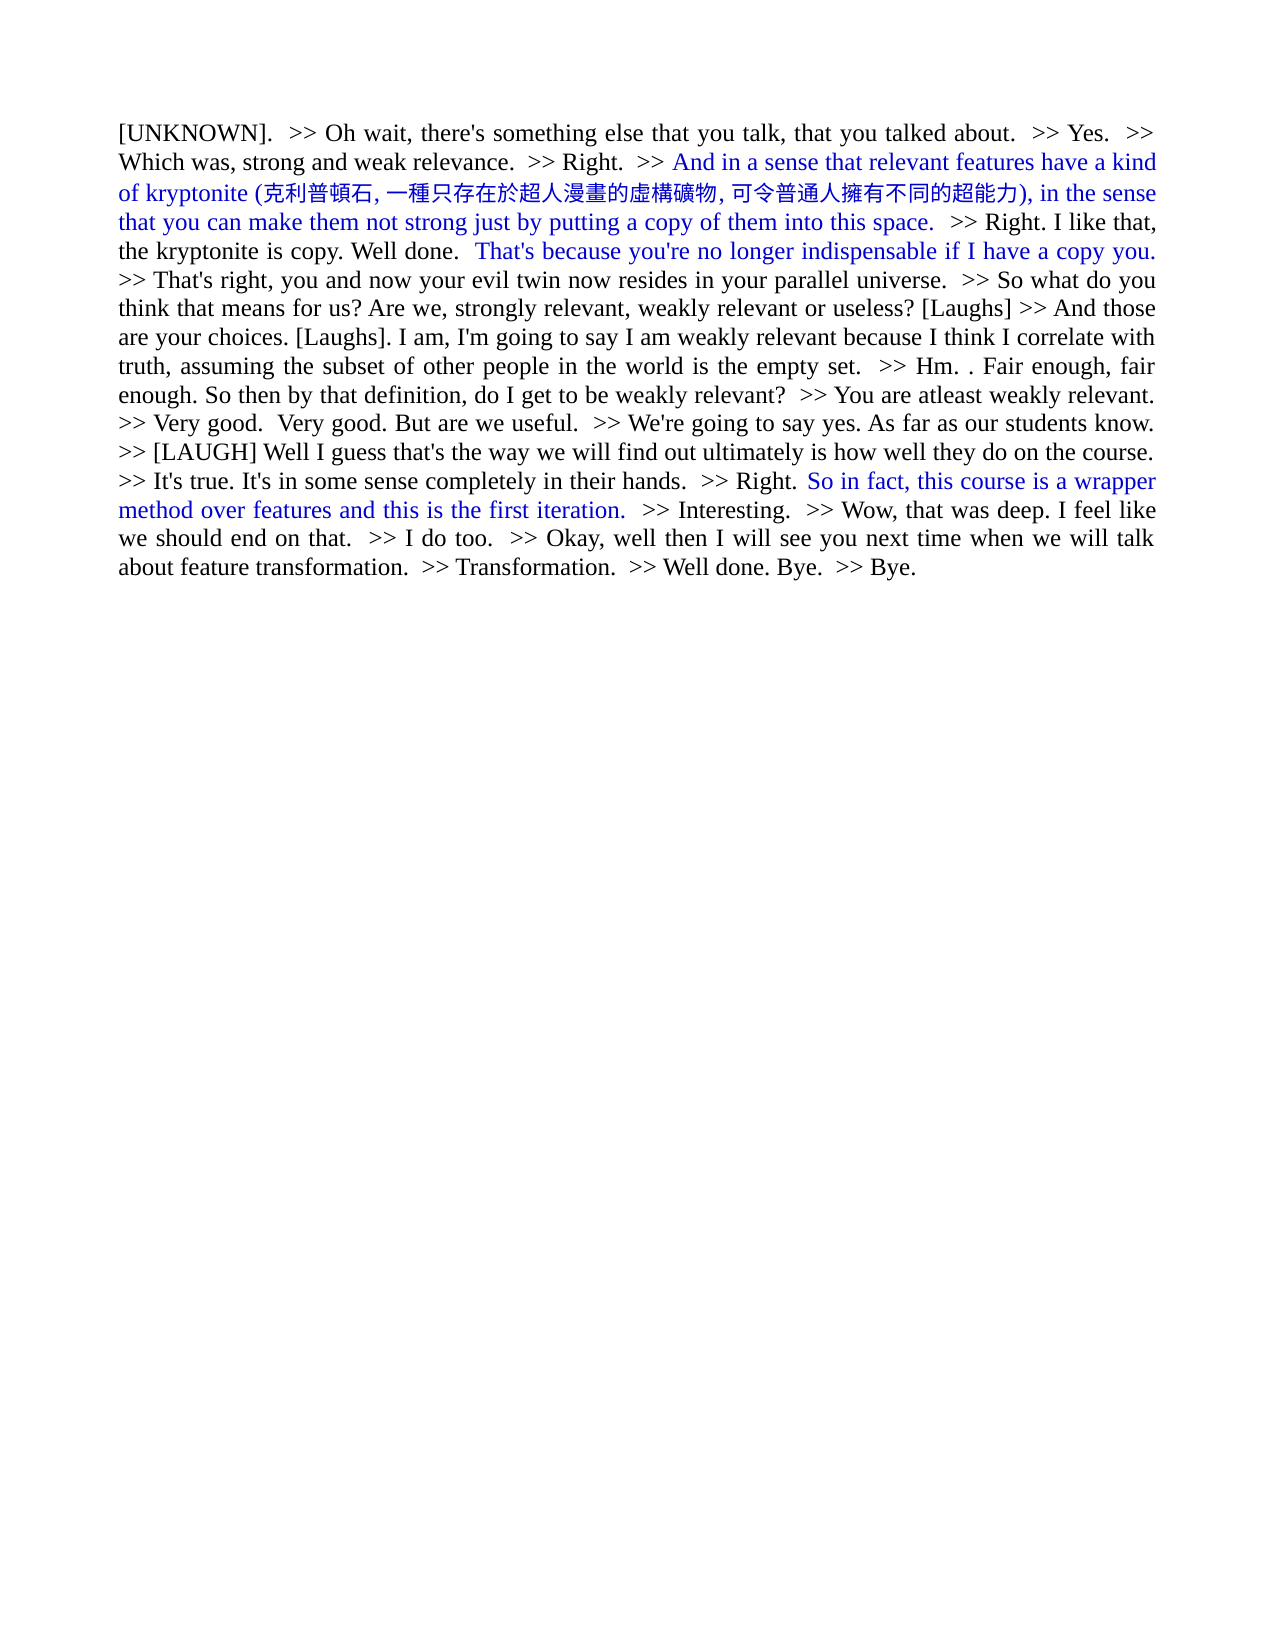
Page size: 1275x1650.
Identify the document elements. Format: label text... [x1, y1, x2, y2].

text [UNKNOWN]. >> Oh wait, there's something else that you talk, that you talked about. >> Yes. >> Which was, strong and weak relevance. >> Right. >> And in a sense that relevant features have a kind of kryptonite (克利普頓石, 一種只存在於超人漫畫的虛構礦物, 可令普通人擁有不同的超能力), in the sense that you can make them not strong just by putting a copy of them into this space. >> Right. I like that, the kryptonite is copy. Well done. That's because you're no longer indispensable if I have a copy you. >> That's right, you and now your evil twin now resides in your parallel universe. >> So what do you think that means for us? Are we, strongly relevant, weakly relevant or useless? [Laughs] >> And those are your choices. [Laughs]. I am, I'm going to say I am weakly relevant because I think I correlate with truth, assuming the subset of other people in the world is the empty set. >> Hm. . Fair enough, fair enough. So then by that definition, do I get to be weakly relevant? >> You are atleast weakly relevant. >> Very good. Very good. But are we useful. >> We're going to say yes. As far as our students know. >> [LAUGH] Well I guess that's the way we will find out ultimately is how well they do on the course. >> It's true. It's in some sense completely in their hands. >> Right. So in fact, this course is a wrapper method over features and this is the first iteration. >> Interesting. >> Wow, that was deep. I feel like we should end on that. >> I do too. >> Okay, well then I will see you next time when we will talk about feature transformation. >> Transformation. >> Well done. Bye. >> Bye. [118, 118, 1157, 581]
